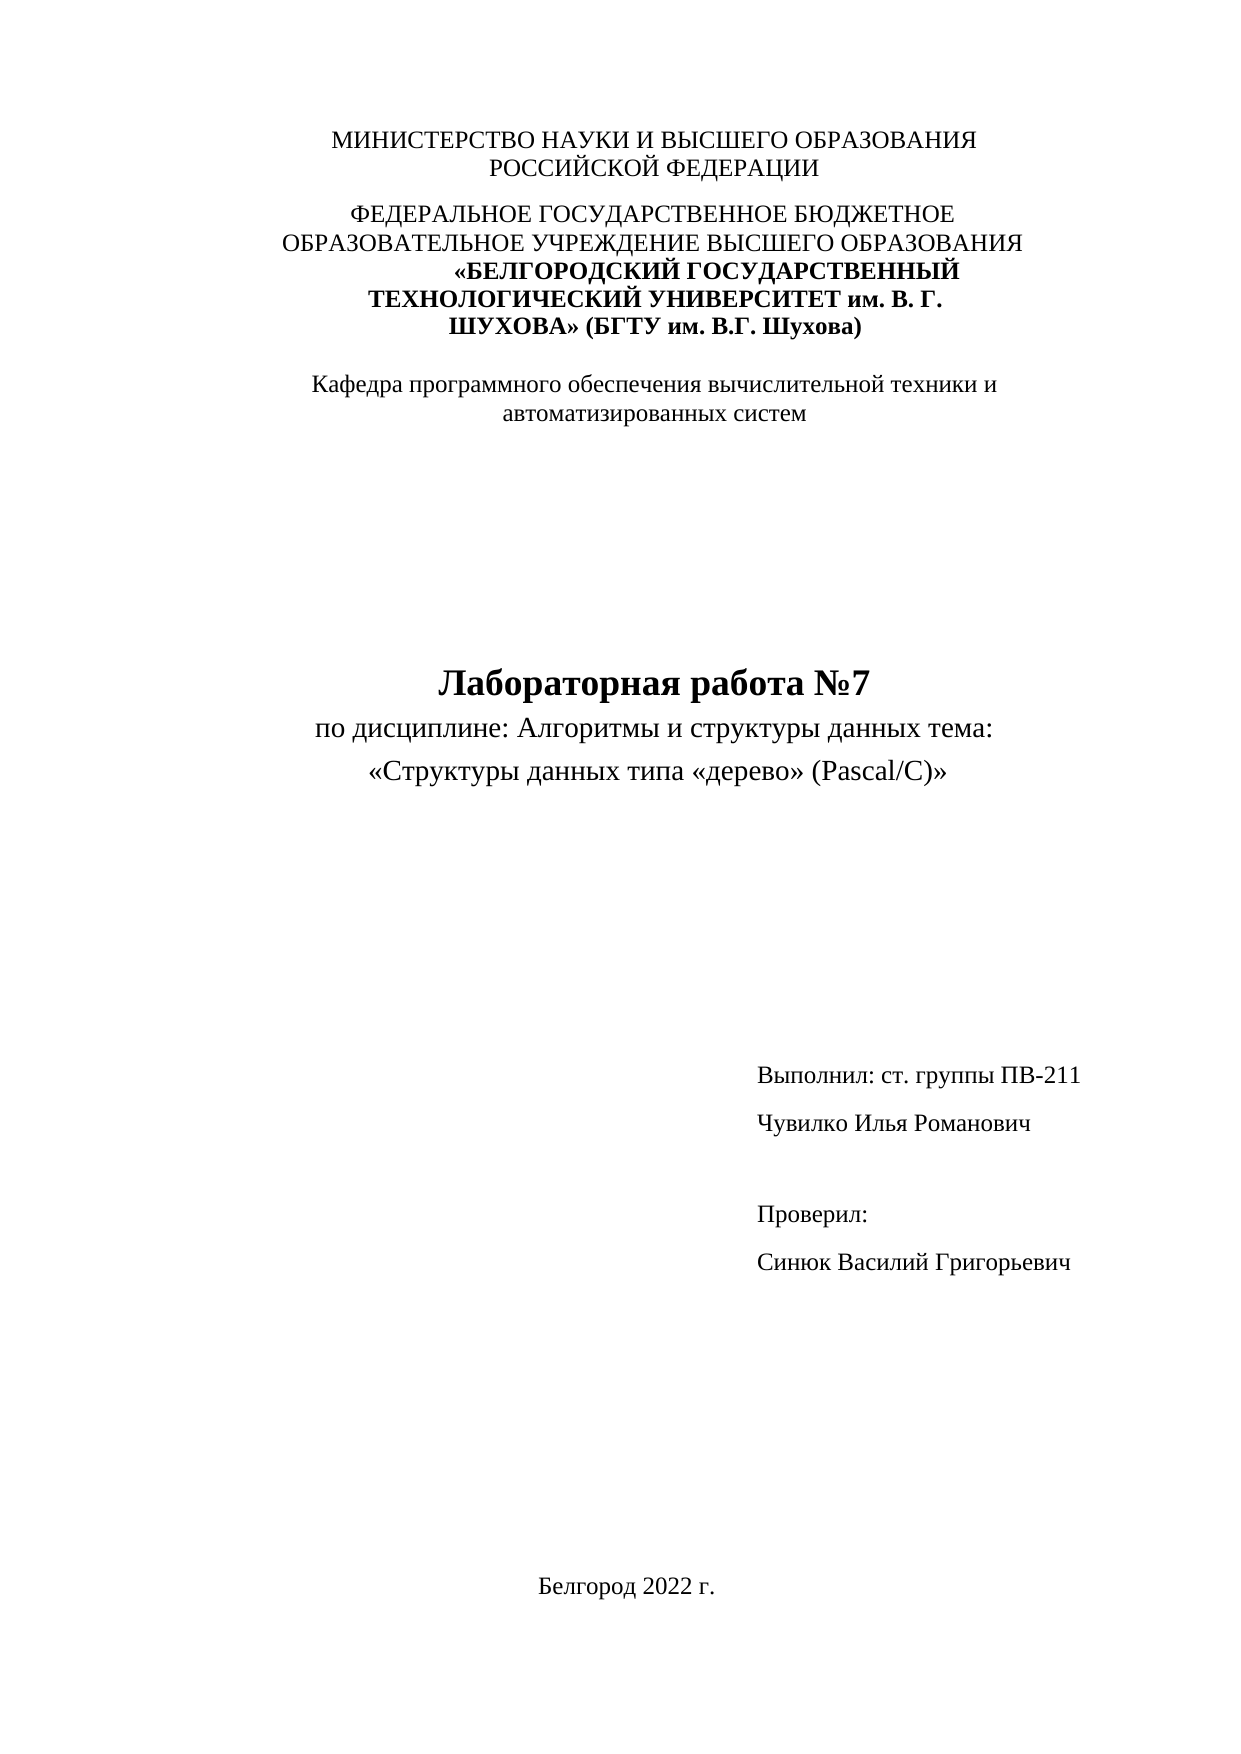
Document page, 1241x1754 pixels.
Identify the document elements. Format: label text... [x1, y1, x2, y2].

text МИНИСТЕРСТВО НАУКИ И ВЫСШЕГО ОБРАЗОВАНИЯ РОССИЙСКОЙ ФЕДЕРАЦИИ [293, 126, 1016, 182]
text Синюк Василий Григорьевич [757, 1244, 1122, 1277]
text ФЕДЕРАЛЬНОЕ ГОСУДАРСТВЕННОЕ БЮДЖЕТНОЕ ОБРАЗОВАТЕЛЬНОЕ УЧРЕЖДЕНИЕ ВЫСШЕГО ОБРАЗОВАНИЯ [235, 199, 1070, 257]
text Чувилко Илья Романович [757, 1108, 1122, 1137]
text Выполнил: ст. группы ПВ-211 [757, 1060, 1122, 1089]
text Проверил: [757, 1196, 1122, 1229]
text Кафедра программного обеспечения вычислительной техники и автоматизированных систем [239, 370, 1070, 426]
text Белгород 2022 г. [118, 1571, 1017, 1600]
text Лабораторная работа №7 по дисциплине: Алгоритмы и структуры данных тема: «Структуры данных типа «дерево» (Pascal/С)» [293, 661, 1016, 789]
text «БЕЛГОРОДСКИЙ ГОСУДАРСТВЕННЫЙ ТЕХНОЛОГИЧЕСКИЙ УНИВЕРСИТЕТ им. В. Г. ШУХОВА» (БГТУ им. В.Г. Шухова) [341, 258, 969, 340]
